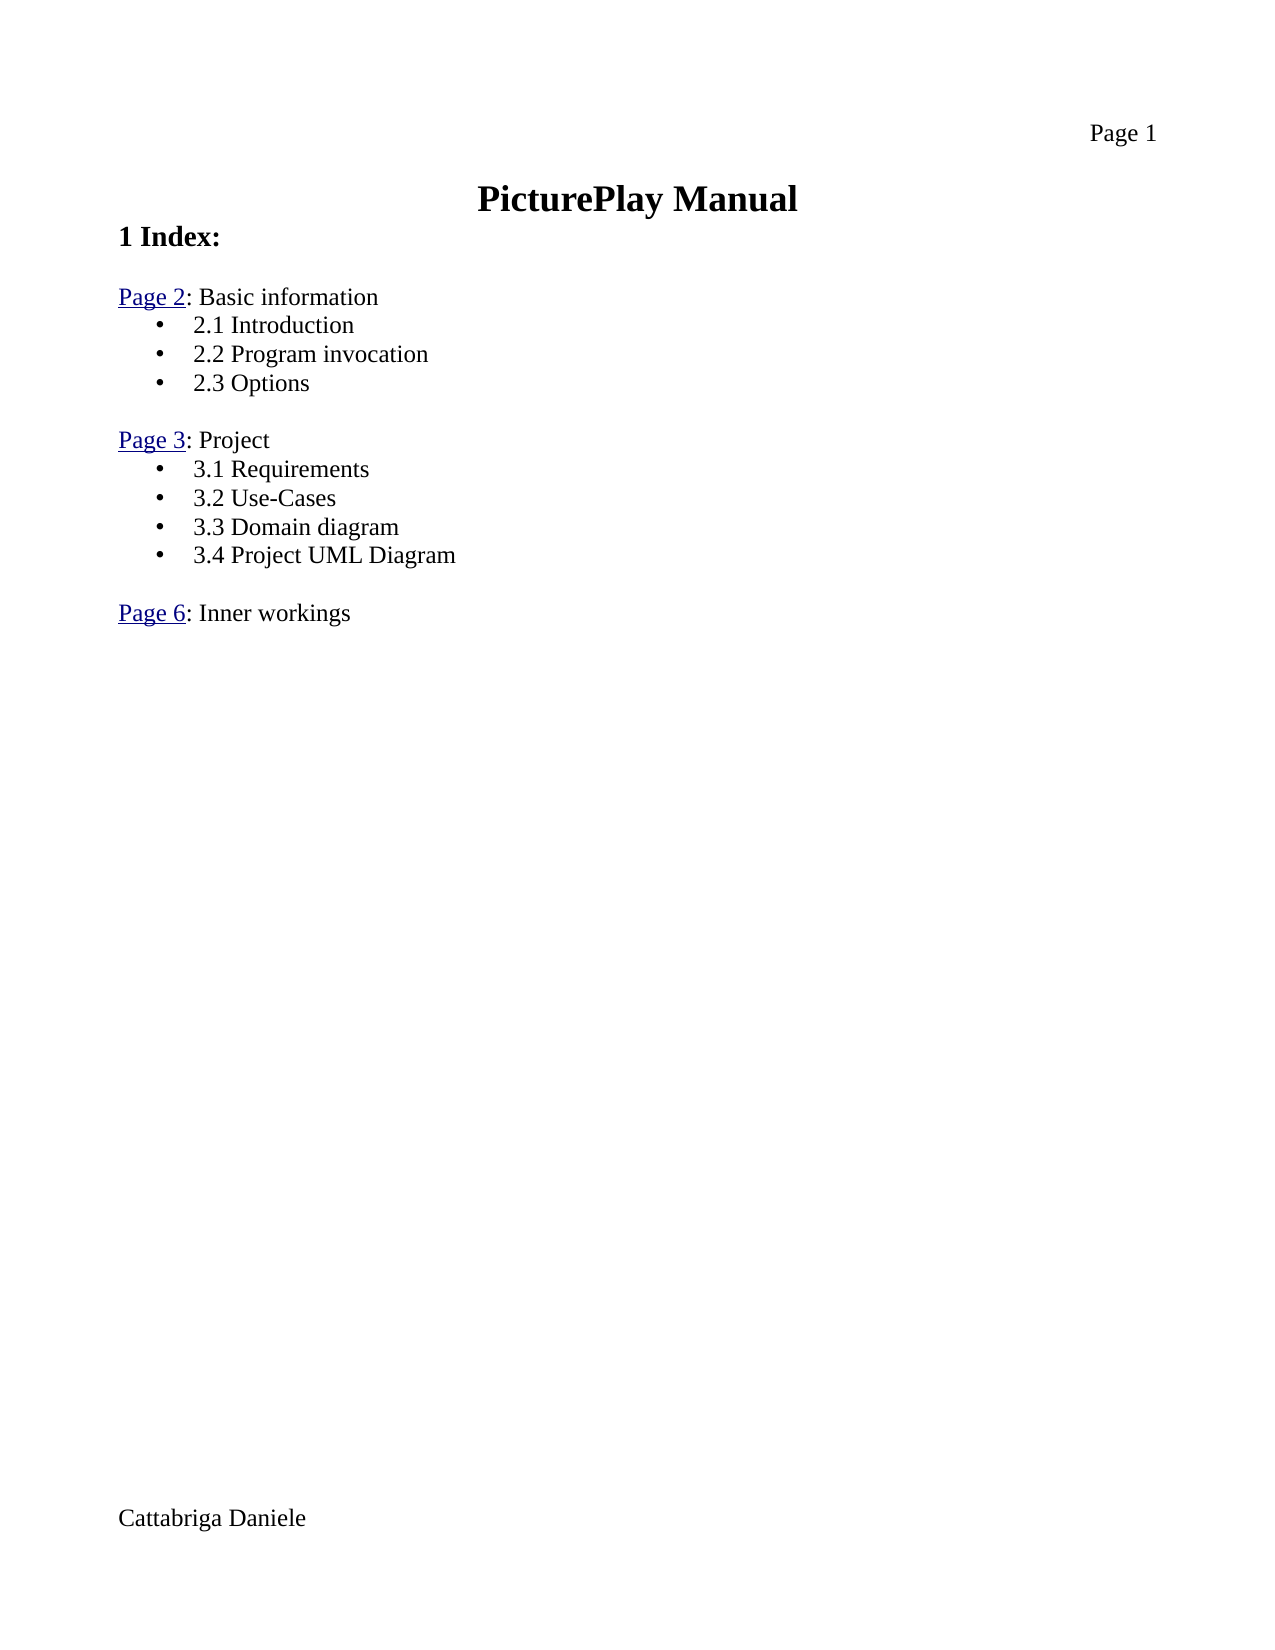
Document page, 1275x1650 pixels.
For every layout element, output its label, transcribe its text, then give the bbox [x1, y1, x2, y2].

text Page 6: Inner workings [118, 598, 1157, 627]
text PicturePlay Manual [118, 176, 1157, 219]
text 1 Index: [118, 219, 1157, 253]
list 2.3 Options [156, 368, 1157, 397]
text Page 3: Project [118, 426, 1157, 454]
list 3.2 Use-Cases [156, 483, 1157, 512]
list 3.3 Domain diagram [156, 512, 1157, 541]
text Page 2: Basic information [118, 282, 1157, 311]
list 2.1 Introduction [156, 311, 1157, 339]
list 3.1 Requirements [156, 454, 1157, 483]
list 2.2 Program invocation [156, 339, 1157, 368]
list 3.4 Project UML Diagram [156, 541, 1157, 569]
